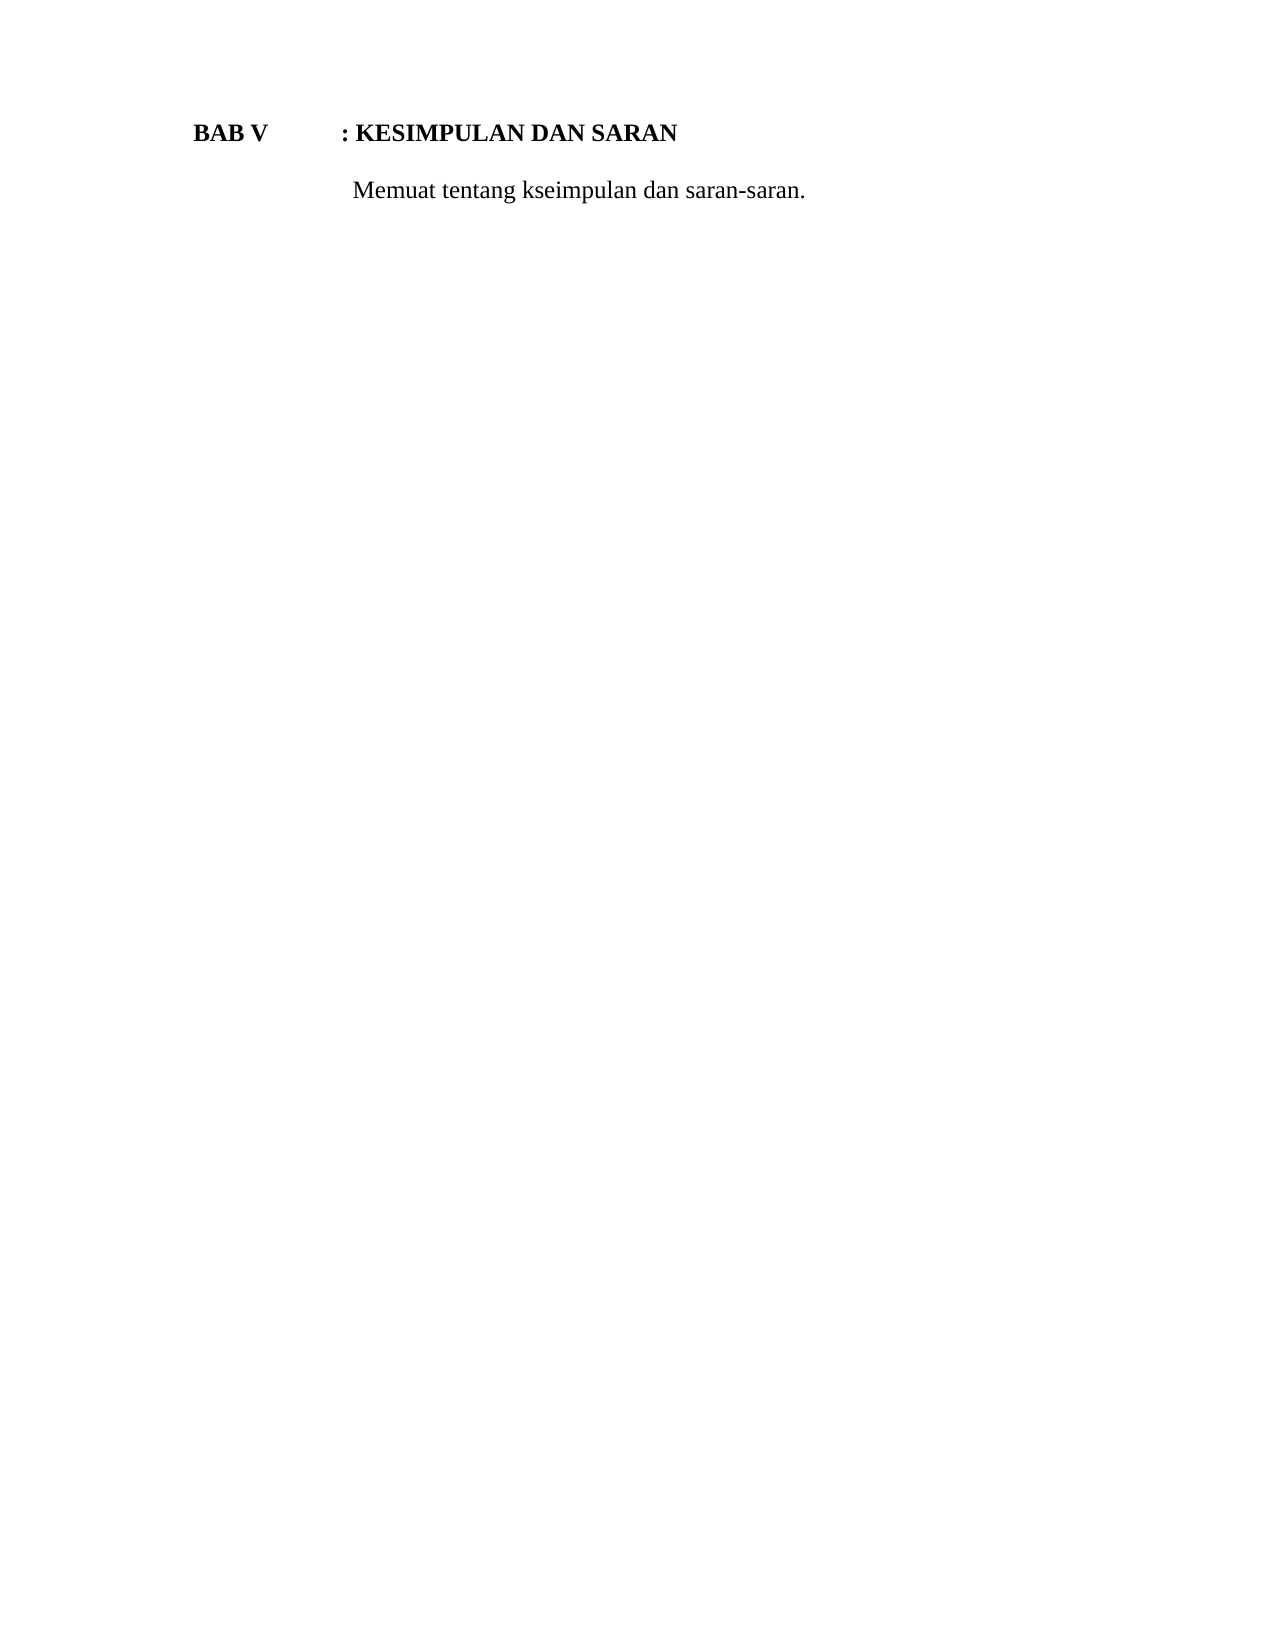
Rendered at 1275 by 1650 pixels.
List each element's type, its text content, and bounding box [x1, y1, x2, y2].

text Memuat tentang kseimpulan dan saran-saran. [352, 176, 1157, 204]
text BAB V : KESIMPULAN DAN SARAN [193, 118, 1157, 147]
